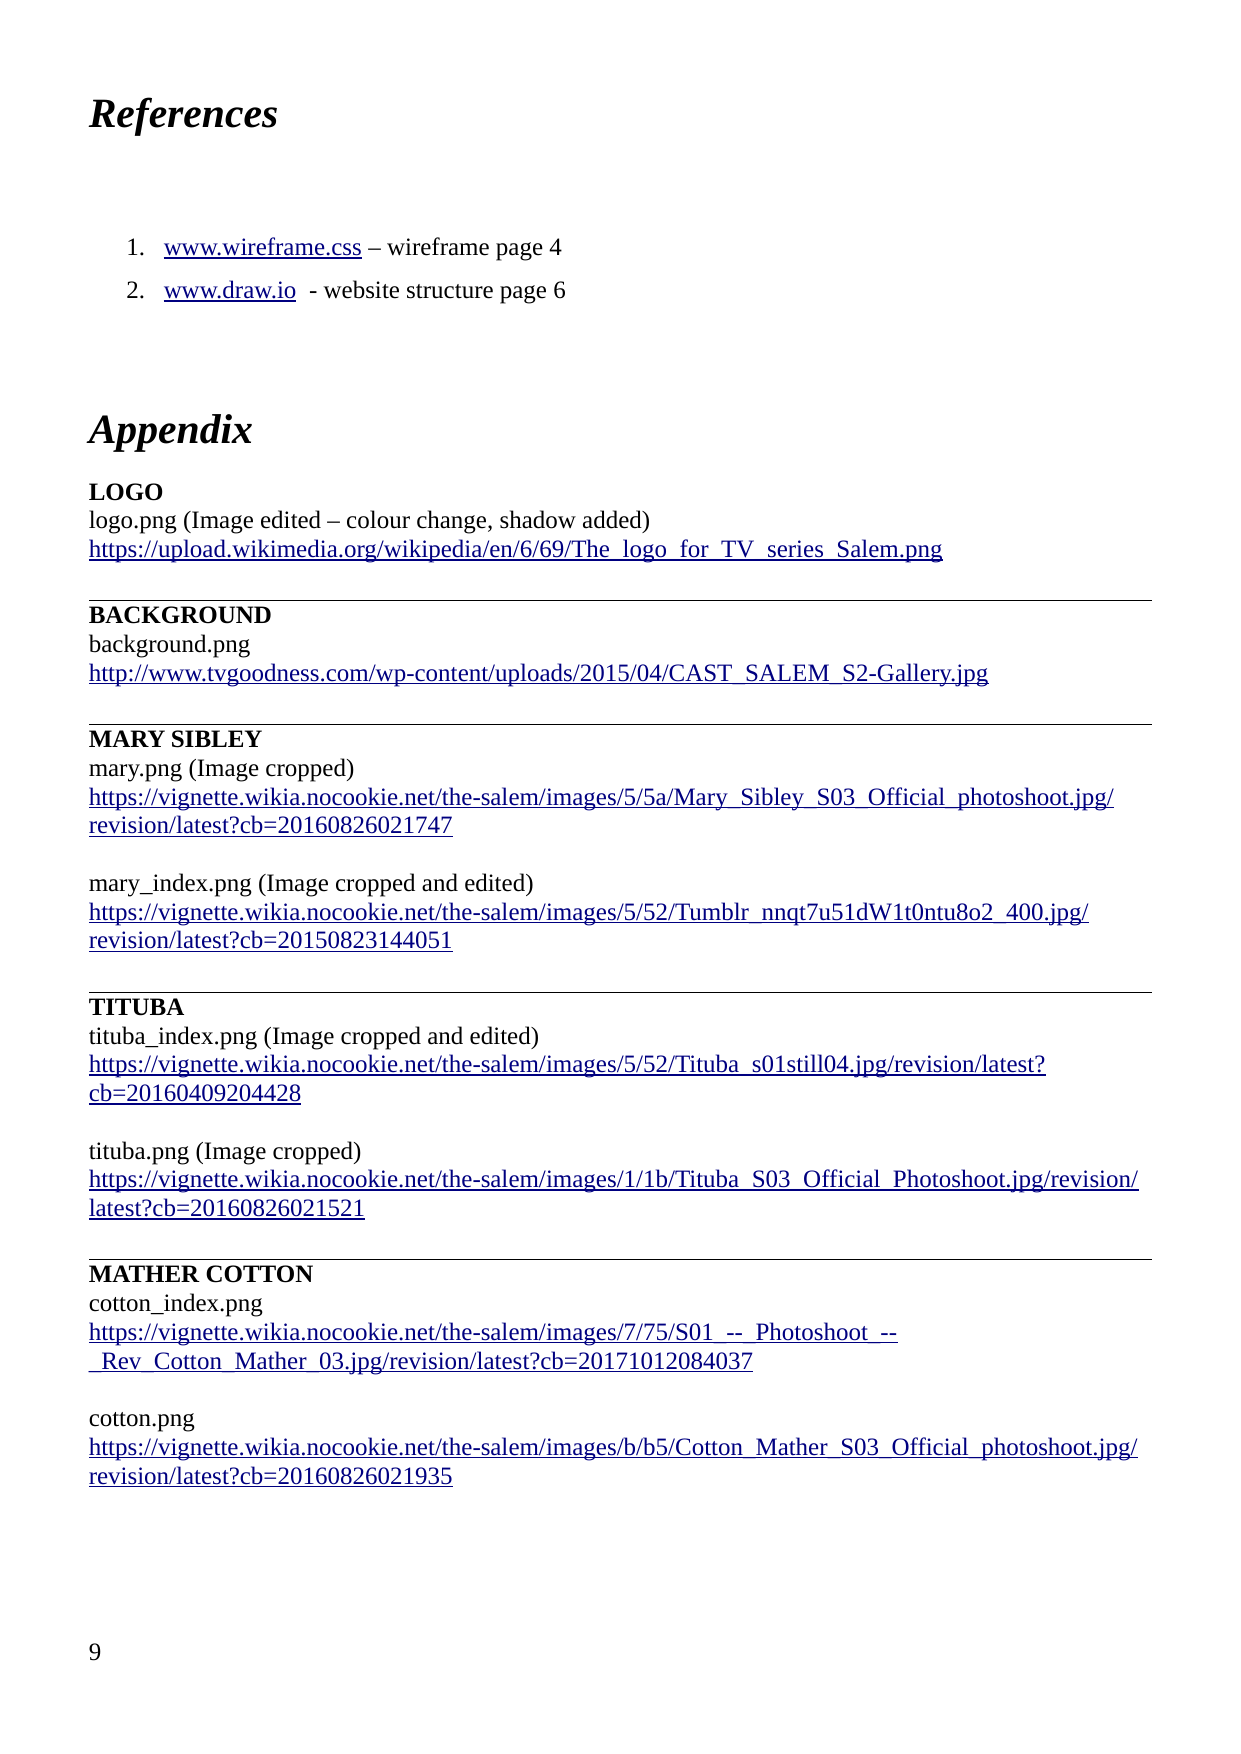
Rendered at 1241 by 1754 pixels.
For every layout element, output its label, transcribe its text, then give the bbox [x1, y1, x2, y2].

text logo.png (Image edited – colour change, shadow added) [88, 505, 1152, 534]
text https://vignette.wikia.nocookie.net/the-salem/images/b/b5/Cotton_Mather_S03_Official_photoshoot.jpg/revision/latest?cb=20160826021935 [88, 1432, 1152, 1489]
list www.draw.io - website structure page 6 [126, 275, 1152, 304]
text MARY SIBLEY [88, 724, 1152, 753]
text BACKGROUND [88, 601, 1152, 629]
text https://vignette.wikia.nocookie.net/the-salem/images/5/5a/Mary_Sibley_S03_Official_photoshoot.jpg/revision/latest?cb=20160826021747 [88, 782, 1152, 839]
list www.wireframe.css – wireframe page 4 [126, 232, 1152, 261]
text background.png [88, 629, 1152, 658]
text https://vignette.wikia.nocookie.net/the-salem/images/5/52/Tituba_s01still04.jpg/revision/latest?cb=20160409204428 [88, 1049, 1152, 1107]
text TITUBA [88, 992, 1152, 1021]
text mary_index.png (Image cropped and edited) [88, 868, 1152, 897]
text http://www.tvgoodness.com/wp-content/uploads/2015/04/CAST_SALEM_S2-Gallery.jpg [88, 658, 1152, 687]
text tituba.png (Image cropped) [88, 1136, 1152, 1164]
text mary.png (Image cropped) [88, 753, 1152, 782]
text https://vignette.wikia.nocookie.net/the-salem/images/7/75/S01_--_Photoshoot_--_Rev_Cotton_Mather_03.jpg/revision/latest?cb=20171012084037 [88, 1317, 1152, 1374]
text LOGO [88, 477, 1152, 505]
text https://vignette.wikia.nocookie.net/the-salem/images/1/1b/Tituba_S03_Official_Photoshoot.jpg/revision/latest?cb=20160826021521 [88, 1164, 1152, 1222]
text Appendix [88, 405, 1152, 453]
text cotton.png [88, 1403, 1152, 1432]
text cotton_index.png [88, 1288, 1152, 1317]
text https://vignette.wikia.nocookie.net/the-salem/images/5/52/Tumblr_nnqt7u51dW1t0ntu8o2_400.jpg/revision/latest?cb=20150823144051 [88, 897, 1152, 954]
text tituba_index.png (Image cropped and edited) [88, 1021, 1152, 1049]
text https://upload.wikimedia.org/wikipedia/en/6/69/The_logo_for_TV_series_Salem.png [88, 534, 1152, 563]
text References [88, 88, 1152, 136]
text MATHER COTTON [88, 1259, 1152, 1288]
